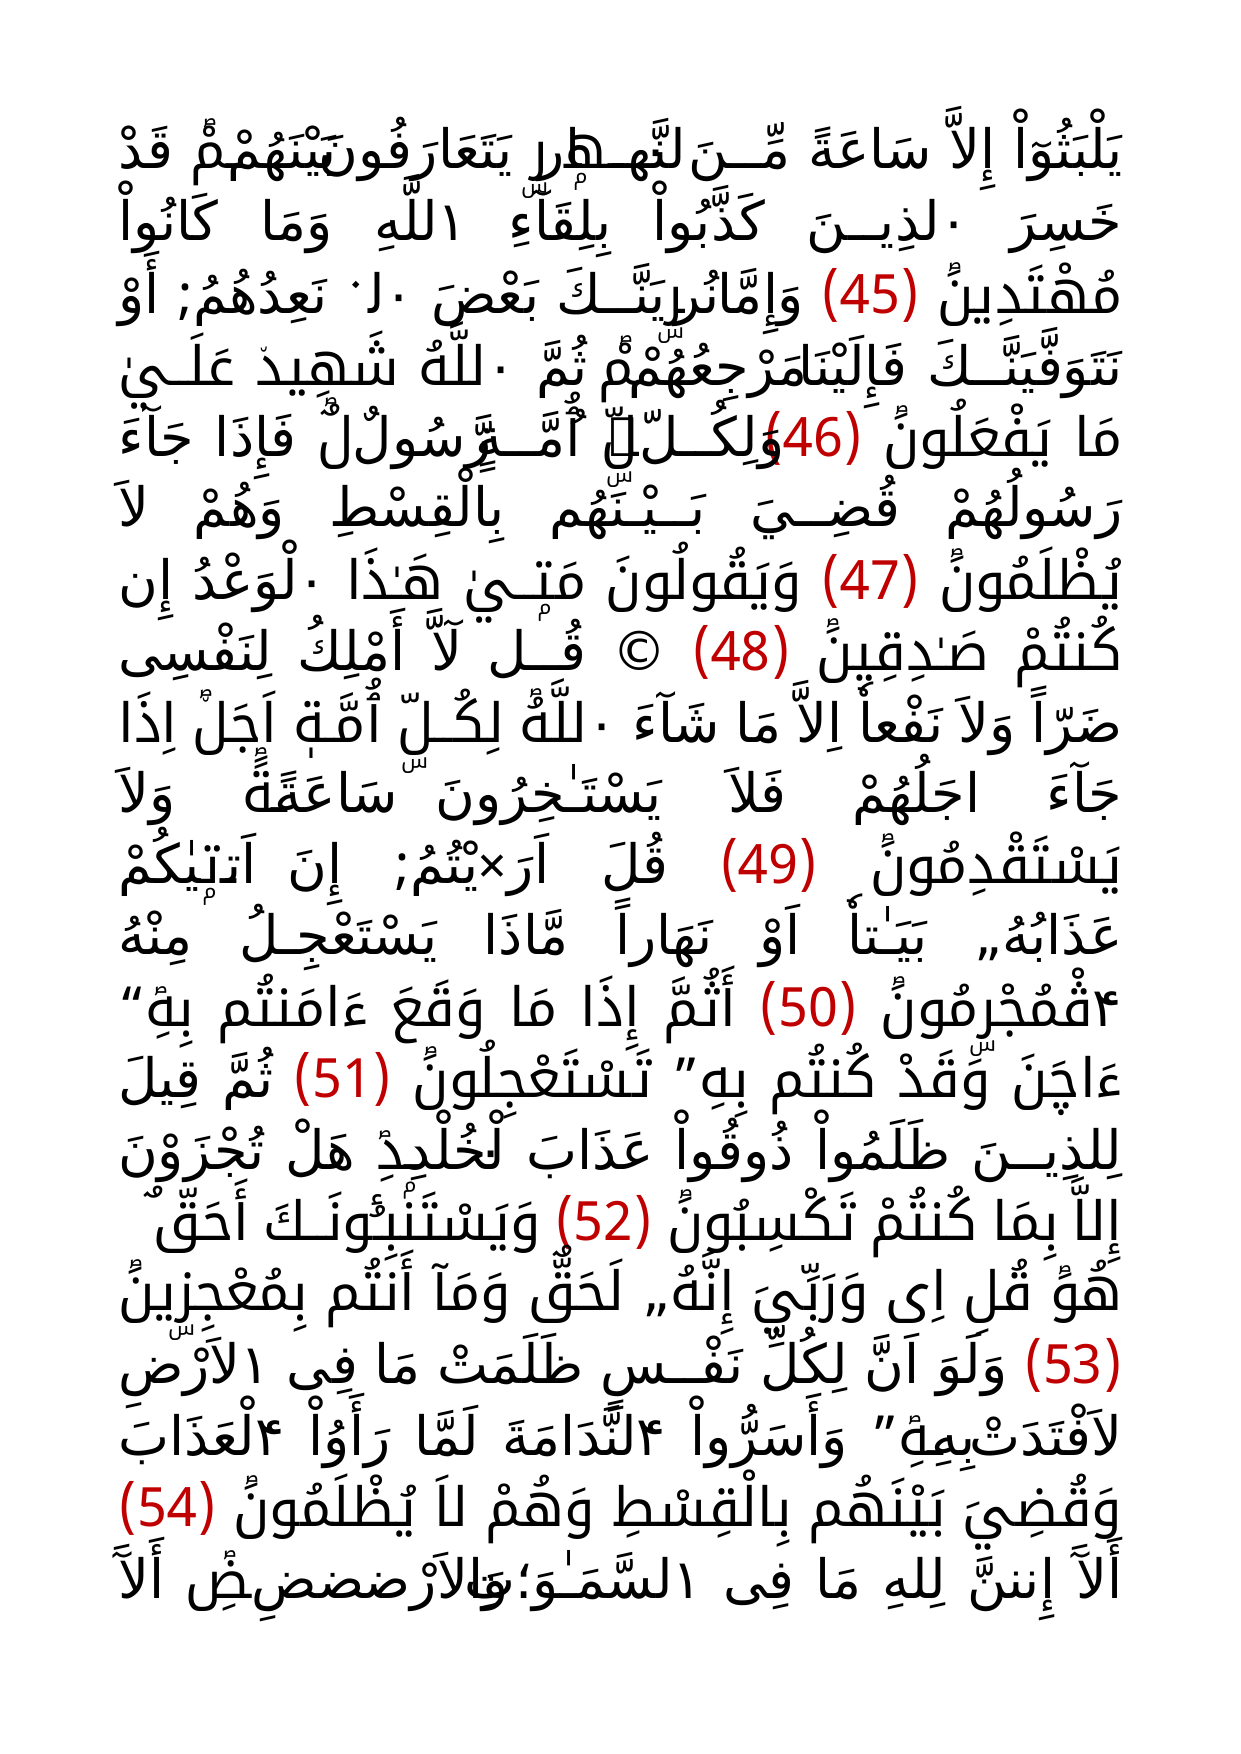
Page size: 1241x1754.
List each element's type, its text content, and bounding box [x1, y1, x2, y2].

text بِسْمِ ۱للَّهِ ۱لرَّحْمَـٰنِ ۱لرَّحِيمِ أَلَٓرۭؐ تِلْــكَ ءَايَـٰتُ ۴لْكِتَـٰــبِ ۱لْحَكِيمِؐ (1) أَكَانَ لِلنَّاسسسِ عَجَباٗ اَنَ اَوْحَيْنَآ إِلَيٰ رَجُلٍ مِّنْهُمُ; أَنَ اَنذِرۣ ۱لنَّاسَؐ وَبَشِّرۣ ۱لذِيــنَ ءَامَنُوٓاْ أَنَّ لَهُمْ قَدَمَ صِدْققق۫ عِندَ رَبِّهِمْؐ قَالَ ۰لْكَـٰفِرُونَ إِنننَّ هَـٰذَا ڤَسِحْرٌ مُّبِين٘ؐ (2) ® اِنَّ رَبَّكُمُ ۴للَّهُ ۴ﻟ﮲ خَلَــقَ ۰لسَّمَـٰوَ؛تتتِ وَالاَرْضضضَ فِى سِتَّةِ أَيَّامٍ ثُمَّ "سْتَوۭيٰ عَلَــي ۰لْعَرْشِؐ يُدَبِّرُ ۴لاَمْرَؐ مَا مِــن شَفِيعٖ اِلاَّ مِـنۢ بَعْدِ إِذْنِهِؐ” ذَ؛لِكُمُ ۴للَّهُ رَبُّكُمْؐ فَاعْبُدُوهُؐ أَفَلاَ تَذَّكَّرُونَؐ (3) إِلَيْهِ مَرْجِعُكُمْ جَمِيعاًؐ وَعْدَ ۰للَّهِ حَقّاٗؐ اِنَّهُ„ يَبْدَؤُاْ ۴لْخَلْقَ ثُمَّ يُعِيدُهُ„ لِيَجْزۣيَ ۰لذِينَ ءَامَنُواْ وَعَمِلُواْ ۴ڤصَّـٰڤِحَـٰتِ بِالْقِسْطِؐ وَالذِيــنَ كَفَرُواْ لَهُمْ شَرَابببٌ مِّــنْ حَمِيمٍ وَعَذَاببب٘ اَلِيمٛ بِمَا كَانُواْ يَكْفُرُونَؐ (4) هُوَ ۰ﻟ﮲ جَعَــلَ ۰لشَّمْـسَ ضِيَآءً وَالْقَمَرَ نُوراً وَقَدَّرَهُ„ مَنَازۣلَ لِتَعْلَمُواْ عَدَدَ ۰لسِّنِينَ وَالْحِسَابببَؐ مَا خَلَــقَ ۰للَّهُ ذَ؛لِــكَ إِلاَّ بِالْحَقﱢّؐ نُفَصِّــلُ ۴لاَيَـٰتِ لِقَوْمٍ يَعْلَمُونَؐ (5) إِنَّ فِى 'خْتِچَفِ ۱ليْلِ وَالنَّهۭارۣ وَمَا خَلَــقَ ۰للَّهُ فِى ۱لسَّمَـٰوَ؛تتتِ وَالاَرْضضضِ ءَلاَيَـٰتٍ لِّقَوْمٍ يَتَّقُونَؐ (6) إِنننَّ ۰لذِيــنَ لاَ يَرْجُونَ لِقَآءَنَا وَرَضُواْ بِالْحَيَوٰةِ ۱لدُّنْيۭا وَاطْمَأَنُّواْ بِهَا وَالذِينَ هُمْ عَــنَ —ايَـٰتِنَا غَـٰفِلُونَ (7) ٱُوْلَئِــكَ مَأْوۭيٰهُمُ ۴لنَّارُ بِمَا كَانُواْ يَكْسِبُونَؐ (8) إِنَّ ۰لذِيــنَ ءَامَنُواْ وَعَمِلُواْ ۴ڤصَّـٰڤِحَـٰــتِ يَهْدِيهِمْ رَبُّهُم بِإِيمَـٰنِهِمْؐ تَجْرۣى مِــن تَحْتِهِمُ ۴لاَنْهَـٰرُ فِى جَنَّـٰــتِ ۱لنَّعِيمِؐ (9) دَعْوۭيٰهُمْ فِيهَا سُبْحَـٰنَــكَ ۰للَّهُمَّؐ وَتَحِيَّتُهُمْ فِيهَا سَچَمٌؐ وَءَاخِرُ دَعْوۭيٰهُمُ; أَنننۣ ۱لْحَمْدُ لِلهِ رَبببِّ ۱لْعَـٰلَمِينَؐ (10) © وَلَوْ يُعَجِّــلُ ۴للَّهُ لِلنَّاسسسِ ۱لشَّرَّ "سْتِعْجَالَهُم بِالْخَيْرۣ لَقُضِيَ إِلَيْهِمُ; أَجَلُهُمْؐ فَنَذَرُ ۴لذِيــنَ لاَ يَرْجُونَ لِقَآءَنَا فِى طُغْيَـٰنِــهِــمْ يَعْمَهُونَؐ (11) وَإِذَا مَسَّ ۰لِانسَـٰــنَ ۰لضُّرُّ دَعَانَا لِجَنۢبِهِ“ أَوْ قَاعِداٗ اَوْ قَآئِماًؐ فَلَمَّا كَشَفْنَا عَنْهُ ضُرَّهُ„ مَرَّ كَأَن لَّمْ يَدْعُنَآ إِلَيٰ ضُرٍّ مَّسَّهُؐ, كَذَ؛لِــكَ زُيِّــنَ لِلْمُسْرۣفِيــنَ مَا كَانُواْ يَعْمَلُونَؐ (12) وَلَقَدَ اَهْلَكْنَا ۰لْقُرُونَ مِــن قَـبْلِكُمْ لَمَّا ظَلَمُواْ وَجَآءَتْهُمْ رُسُلُهُم بِالْبَيِّنَـٰــتِؐ وَمَا كَانُواْ لِيُومِنُواْؐ كَذَ؛لِــكَ نَجْزۣى ۱لْقَوْمَ ۰ڤْمُجْرۣمِينَؐ (13) ثُمَّ جَعَلْنَـٰكُمْ خَلَئِفَ فِى ۱لاَرْضِ مِنۢ بَعْدِهِمْ لِنَنظُرَ كَيْفَ تَعْمَلُونَؐ (14) وَإِذَا تُتْلۭــيٰ عَلَيْهِمُ; ءَايَاتُنَا بَـيِّنَـٰــتٍ قَالَ ۰لذِيــنَ لاَ يَرْجُونَ لِقَآءَنَا "يــتِ بِقُرْءَانٖ غَيْرۣ هَـٰذَآ أَوْ بَدِّلْهُؐ قُــلْ مَا يَكُونُ لِــيَ أَنُ ۷بَدِّلَهُ„ مِــن تِلْقَآءِىْ نَفْسِيَؐ إِنَ اَتَّبِعُ إِلاَّ مَا يُوحۭــيٰٓ إِلَيَّؐ إِنِّــيَ أَخَافُ إِنننْ عَصَيْــتُ رَبِّى عَذَابببَ يَوْمٖ عَظِيمٍؐ (15) قُل لَّوْ شَآءَ ۰للَّهُ مَا تَلَوْتُهُ„ عَلَيْكُمْ وَلآَ أَدْرۭيٰكُم بِهِؐ” فَقَدْ لَبِثْــتُ فِيكُمْ عُمُراً مِّــن قَـبْلِهِؐ“ أَفَــلاَ تَعْقِلُونَؐ (16) فَمَــنَ اَظْلَمُ مِمَّنِ 'فْتَرۭيٰ عَلَــي ۰للَّهِ كَذِباٗ اَوْ كَذَّبببَ بِـَٔايَـٰتِهِؐ“ إِنَّهُ„ لاَ يُفْلِحُ ۴ڤْمُجْرۣمُونَؐ (17) وَيَعْبُدُونَ مِن دُونِ ۱للَّهِ مَا لاَ يَضُرُّهُمْ وَلاَ يَنفَعُهُمْ وَيَقُولُونَ هَـٰٓؤُلآَءِ شُفَعَـٰٓؤُنَا عِندَ ۰للَّهِؐ قُلَ اَتُنَبِّـُٔونَ ۰للَّهَ بِمَا لاَ يَعْلَمُ فِى ۱لسَّمَـٰوَ؛تِ وَلاَ فِى ۱لاَرْضضضِؐ سُبْحَـٰنَهُ„ وَتَعَـٰلۭيٰ عَمَّا يُشْرۣكُونَؐ (18) ® وَمَا كَانَ ۰لنَّاسسسُ إِلٓاَّ ٱُمَّةً وَ؛حِدَةً فَاخْتَلَفُواْؐ وَلَوْلاَ كَلِمَةٌ سَبَقَتْ مِن رَّبِّكَ لَقُضِيَ بَيْنَهُمْ فِيمَا فِيهِ يَخْتَلِفُونَؐ (19) وَيَقُولُونَ لَوْلآَ ٱُنزۣلَ عَلَيْهِ ءَايَةٌ مِّن رَّبِّهِؐ” فَقُـلِ اِنَّمَا ۰لْغَيْــبُ لِلهِؐ فَانتَظِرُوٓاْؐ إِنِّى مَعَكُم مِّنَ ۰لْمُنتَظِرۣينَؐ (20) وَإِذَآ أَذَقْنَا ۰لنَّاسَ رَحْمَةً مِّـنۢ بَعْدِ ضَرَّآءَ مَسَّتْهُمُ; إِذَا لَهُم مَّكْرٌ فِىٓ ءَايَاتِنَاؐ قُـلِ ۱للَّهُ أَسْرَعُ مَكْراٗؐ اِنَّ رُسُلَنَا يَكْتُبُونَ مَا تَمْكُرُونَؐ (21) هُوَ ۰ﻟ﮲ يُسَيِّرُكُمْ فِى ۱لْبَرّۣ وَاڤْبَحْرۣؐ حَتَّيٰٓ إِذَا كُنتُمْ فِى ۱لْفُلْــكِ وَجَرَيْــنَ بِهِم بِـرۣيحٍ طَيِّبَةٍ وَفَرۣحُواْ بِهَا جَآءَتْهَا رۣيح٘ عَاصِفٌ وَجَآءَهُمُ ۴لْمَوْجُ مِــن كُــلّۣ مَكَانٍ وَظَنُّوٓاْ أَنَّهُمُ; ٱُحِيطَ بِهِمْ دَعَوُاْ ۴للَّهَ مُخْلِصِيــنَ لَهُ ۴لدِّيــنَ لَـــئِـنَ اَنجَيْتَنَا مِــنْ هَـٰذِهِ” لَنَكُونَنَّ مِنَ ۰لشَّـٰكِرۣينَؐ (22) فَلَمَّآ أَنجۭيٰهُمُ; إِذَا هُمْ يَبْغُونَ فِى ۱لاَرْضِ بِغَيْرۣ ۱لْحَــقّۣؐ يَـٰٓأَيُّهَا ۰لنَّاسُ إِنَّمَا بَغْيُكُمْ عَلَــيٰٓ أَنفُسِكُمؐ مَّتَـٰعُ ۴لْحَيَوٰةِ ۱لدُّنْيۭاؐ ثُمَّ إِلَيْنَا مَرْجِعُكُمْ فَنُنَبِّيؖكُم بِمَا كُنتُمْ تَعْمَلُونَؐ (23) إِنَّمَا مَثَــلُ ۴لْحَيَوٰةِ ۱لدُّنْيۭا كَمَآءٖ اَنزَلْنَـٰهُ مِنَ ۰لسَّمَآءِ فَاخْتَلَطَؐ بِهِ” نَبَاتُ ۴لاَرْضضضِ مِمَّا يَاكُــلُ ۴لنَّاسُ وَالاَنْعَـٰمُؐ حَتَّيٰٓ إِذَآ أَخَذَتتتِ ۱لاَرْضُ زُخْرُفَهَا وَازَّيَّنَــتْ وَظَــنَّ أَهْلُهَآ أَنَّهُمْ قَـٰدِرُونَ عَلَيْهَآ أَتۭيٰهَآ أَمْرُنَا لَيْلٗا اَوْ نَهَاراً فَجَعَلْنَـٰهَا حَصِيداً كَأَن لَّمْ تَغْــنَ بِالاَمْسِؐ كَذَ؛لِــكَ نُفَصِّــلُ ۴لاَيَـٰــتِ لِقَوْمٍ يَتَفَكَّرُونَؐ (24) وَاللَّهُ يَدْعُوٓاْ إِلَيٰ دۭارۣ ۱لسَّچَمِ وَيَهْدِى مَـنْ يَّشَآءُ ﹹلَيٰ صِرَ؛طٍ مُّسْتَقِيــمٍؐ (25) ¤ لِّلذِيــنَ أَحْسَنُواْ ۴لْحُسْنۭيٰ وَزۣيَادَةٌؐ وَلاَ يَرْهَقُ وُجُوهَهُمْ قَتَرٌ وَلاَ ذِلَّة٘ؐ ۷وْلَئِــكَ أَصْحَـٰبُ ۴لْجَنَّةِؐ هُمْ فِيهَا خَـٰلِدُونَؐ (26) وَالذِيــنَ كَسَبُواْ ۴لسَّيِّـَٔاتتتِ جَزَآءُ سَيِّيؕةٙ بِمِثْلِهَــا وَتَرْهَقُهُمْ ذِلَّةٌ مَّا لَهُم مِّــنَ ۰للَّهِ مِــنْ عَاصِمٍ كَأَنَّمَآ ٱُغْشِيَــتْ وُجُوهُهُمْ قِطَعاً مِّــنَ ۰ليْــلۣ مُظْلِماٗؐ ۷وْلَئِــكَ أَصْحَـٰــبُ ۴لنّۭارۣ هُمْ فِيهَا خَـٰلِدُونَؐ (27) وَيَوْمَ نَحْشُرُهُمْ جَمِيعاً ثُمَّ نَقُولُ لِلذِيــنَ أَشْرَكُواْ مَكَانَكُمُ; أَنتُمْ وَشُرَكَآؤُكُمْ فَزَيَّلْنَا بَيْنَهُمْؐ وَقَالَ شُرَكَآؤُهُم مَّا كُنتُمُ; إِيَّانَا تَعْبُدُونَؐ (28) فَكَفۭيٰ بِاللَّهِ شَهِيداَۢ بَيْنَنَا وَبَيْنَكُمُ; إِن كُنَّا عَنْ عِبَادَتِكُمْ لَغَـٰفِلِينَؐ (29) هُنَالِــكَ تَبْلُواْ كُلُّ نَفْــسٍ مَّـآ أَسْلَفَتْؐ وَرُدُّوٓاْ إِلَــي ۰للَّهِ مَوْلۭيٰهُمُ ۴لْحَقﱢّؐ وَضَــلَّ عَنْهُم مَّا كَانُواْ يَفْتَرُونَؐ (30) قُلْ مَنْ يَّرْزُقُكُم مِّــنَ ۰لسَّمَآءِ وَالاَرْضضضِؐ أَمَّنْ يَّمْلِــكُ ۴لسَّمْعَ وَالاَبْصَـٰرَ وَمَــنْ يُّخْرۣجُ ۴لْحَيَّ مِــنَ ۰لْمَيِّــتِ وَيُخْرۣجُ ۴لْمَيِّــتَ مِــنَ ۰لْحَيِّ وَمَـنْ يُّدَبِّرُ ۴لاَمْرَؐ فَسَيَقُولُونَ ۰للَّهُؐ فَقُـلَ اَفَلاَ تَتَّقُونَؐ (31) فَذَ؛لِكُمُ ۴للَّهُ رَبُّكُمُ ۴لْحَقُّؐ فَمَاذَا بَعْدَ ۰لْحَقِّ إِلاَّ ۰لضَّچَلُؐ فَأَنّۭــيٰ تُصْرَفُونَؐ (32) كَذَ؛لِــكَ حَقَّــتْ كَلِمَـٰــتُ رَبِّكَ عَلَي ۰لذِيــنَ فَسَقُوٓاْ أَنَّهُمْ لاَ يُومِنُونَؐ (33) قُلْ هَلْ مِن شُرَكَآئِكُم مَّنْ يَّبْدَؤُاْ ۴لْخَلْقَ ثُمَّ يُعِيدُهُؐ, قُـلِ ۱للَّهُ يَبْدَؤُاْ ۴لْخَلْــقَ ثُمَّ يُعِيدُهُؐ, فَأَنّۭيٰ تُوفَكُونَؐ (34) قُلْ هَلْ مِن شُرَكَآئِكُم مَّـنْ يَّهْدِىٓ إِلَي ۰لْحَـقﱢّؐ قُـلِ ۱للَّهُ يَهْدِى ڤِڤْحَــقّۣؐ أَفَمَـنْ يَّهْدِﻯٓ إِلَــي ۰لْحَقِّ أَحَقُّ أَنْ يُّتَّبَعَ أَمَّن لاَّ يَهَدِّځٓ إِلٓاَّ أَنْ يُّهْدۭيٰؐ فَمَا لَكُمْؐ كَيْفَ تَحْكُمُونَؐ (35) وَمَا يَتَّبِعُ أَكْثَرُهُمُ; إِلاَّ ظَنّاٗؐ اِنَّ ۰لظَّــنَّ لاَ يُغْنِى مِنَ ۰لْحَقِّ شَيْــٔاٗؐ اِنننَّ ۰للَّهَ عَلِيمٛ بِمَا يَفْعَلُونَؐ (36) ® وَمَا كَانننَ هَـٰذَا ۰لْقُرْءَانُ أَنننْ يُّـفْتَرۭيٰ مِن دُونِ ۱للَّهِؐ وَچَكِــن تَصْدِيــقَ ۰ﻟـذِى بَيْنَ يَدَيْهِ وَتَفْصِيلَ ۰لْكِتَـٰبِ لاَ رَيْــبَ فِيهِ مِن رَّبِّ ۱لْعَـٰلَمِينَؐ (37) أَمْ يَقُولُونَ "فْتَرۭيٰهُؐ قُلْ فَاتُواْ بِسُورَةٍ مِّثْلِهِؐ” وَادْعُواْ مَـنِ 'سْتَطَعْتُم مِّن دُونِ ۱للَّهِ إِننن كُنتُمْ صَـٰدِقِينَؐ (38) بَلْ كَذَّبُواْ بِمَا لَمْ يُحِيطُواْ بِعِلْمِهِ” وَلَمَّا يَاتِهِمْ تَاوۣيلُهُؐ, كَذَ؛لِــكَ كَذَّبببَ ۰لذِيــنَ مِـن قَبْلِهِمْؐ فَانظُرْ كَيْفَ كَانَ عَـٰقِبَةُ ۴لظَّـٰلِمِينَؐ (39) وَمِنْهُم مَّنْ يُّومِنُ بِهِ” وَمِنْهُم مَّن لاَّ يُومِنُ بِهِؐ” وَرَبُّــكَ أَعْلَمُ بِالْمُفْسِدِينَؐ (40) وَإِن كَذَّبُوكككَ فَقُـل لِّى عَمَلِى وَلَكُمْ عَمَلُكُمُ; أَنتُم بَرۣيٓــُٔونَ مِمَّآ أَعْمَلُ وَأَنَا بَرۣىٓءٌ مِّمَّا تَعْمَلُونَؐ (41) وَمِنْهُم مَّنْ يَّسْتَمِعُونَ إِلَيْكَؐ أَفَأَنــتَ تُسْمِعُ ۴لصُّمَّ وَلَوْ كَانُواْ لاَ يَعْقِلُونَؐ (42) وَمِنْهُم مَّنْ يَّنظُرُ إِلَيْــكَؐ أَفَأَنتَ تَهْدِى ۱لْعُمْيَ وَلَوْ كَانُواْ لاَ يُبْصِرُونَؐ (43) إِنننَّ ۰للَّهَ لاَ يَظْلِمُ ۴لنَّاسَ شَيْـٔاًؐ وَچَكِــنَّ ۰لنَّاسسسَ أَنفُسَهُمْ يَظْلِمُونَؐ (44) وَيَوْمَ نَحْشُرُهُمْ كَأَن لَّمْ يَلْبَثُوٓاْ إِلاَّ سَاعَةً مِّــنَ ۰لنَّهۭارۣ يَتَعَارَفُونَ بَيْنَهُمْؐ قَدْ خَسِرَ ۰لذِيــنَ كَذَّبُواْ بِلِقَآءِ ۱للَّهِ وَمَا كَانُواْ مُهْتَدِينَؐ (45) وَإِمَّا نُرۣيَنَّــكَ بَعْضَ ۰ﻟ﮲ نَعِدُهُمُ; أَوْ نَتَوَفَّيَنَّــكَ فَإِلَيْنَا مَرْجِعُهُمْؐ ثُمَّ ۰للَّهُ شَهِيد٘ عَلَــيٰ مَا يَفْعَلُونَؐ (46) وَلِكُــلّۣ ٱُمَّــةٍ رَّسُولٌؐ فَإِذَا جَآءَ رَسُولُهُمْ قُضِــيَ بَــيْـنَهُم بِالْقِسْطِ وَهُمْ لاَ يُظْلَمُونَؐ (47) وَيَقُولُونَ مَتۭــيٰ هَـٰذَا ۰لْوَعْدُ إِن كُنتُمْ صَـٰدِقِينَؐ (48) © قُــل لٓاَّ أَمْلِكُ لِنَفْسِى ضَرّاً وَلاَ نَفْعاٗ اِلاَّ مَا شَآءَ ۰للَّهُؐ لِكُــلّۣ ٱُمَّـةٖ اَجَل٘ؐ اِذَا جَآءَ اجَلُهُمْ فَلاَ يَسْتَـٰخِرُونَ سَاعَةًؐ وَلاَ يَسْتَقْدِمُونَؐ (49) قُلَ اَرَ×يْتُمُ; إِنَ اَتۭيٰكُمْ عَذَابُهُ„ بَيَـٰتاٗ اَوْ نَهَاراً مَّاذَا يَسْتَعْجِـلُ مِنْهُ ۴ڤْمُجْرۣمُونَؐ (50) أَثُمَّ إِذَا مَا وَقَعَ ءَامَنتُم بِهِؐ“ ءَاچَنَ وَقَدْ كُنتُم بِهِ” تَسْتَعْجِلُونَؐ (51) ثُمَّ قِيلَ لِلذِيــنَ ظَلَمُواْ ذُوقُواْ عَذَابَ ۰لْخُلْدِؐ هَلْ تُجْزَوْنَ إِلاَّ بِمَا كُنتُمْ تَكْسِبُونَؐ (52) وَيَسْتَنۢبِـُٔونَــكَ أَحَقّﹲ هُوَؐ قُلِ اِى وَرَبِّيَ إِنَّهُ„ لَحَقٌّ وَمَآ أَنتُم بِمُعْجِزۣينَؐ (53) وَلَوَ اَنَّ لِكُلِّ نَفْــسٍ ظَلَمَتْ مَا فِى ۱لاَرْضِ لاَفْتَدَتْ بِهِؐ” وَأَسَرُّواْ ۴لنَّدَامَةَ لَمَّا رَأَوُاْ ۴لْعَذَابَ وَقُضِيَ بَيْنَهُم بِالْقِسْطِ وَهُمْ لاَ يُظْلَمُونَؐ (54) أَلآَ إِنننَّ لِلهِ مَا فِى ۱لسَّمَـٰوَ؛تِ وَالاَرْضضضِؐ أَلآَ إِنَّ وَعْدَ ۰للَّهِ حَقٌّؐ وَچَكِنَّ أَكْثَرَهُمْ لاَ يَعْلَمُونَؐ (55) هُوَ يُحْىِ” وَيُمِيــتُؐ وَإِلَيْهِ تُرْجَعُونَؐ (56) يَـٰٓأَيُّهَا ۰لنَّاسسسُ قَدْ جَآءَتْكُم مَّوْعِظَةٌ مِّن رَّبِّكُمْ وَشِفَآءٌ لِّمَا فِى ۱لصُّدُورۣ وَهُديً وَرَحْمَةٌ لِّلْمُومِنِينَؐ (57) قُلْ بِفَضْلِ ۱للَّهِ وَبِرَحْمَتِهِ” فَبِذَ؛لِــكَ فَلْيَفْرَحُواْؐ هُوَ خَيْرٌ مِّمَّا يَجْمَعُونَؐ (58) قُلَ اَرَ×يْتُم مَّآ أَنزَلَ ۰للَّهُ لَكُم مِّن رّۣزْقٍ فَجَعَلْتُم مِّنْهُ حَرَاماً وَحَچَلًؐا قُــلَ —آللَّهُ أَذِنَ لَكُمُ; أَمْ عَلَــي ۰للَّهِ تَفْتَرُونَؐ (59) وَمَا ظَــنُّ ۴لذِيــنَ يَـفْتَرُونَ عَلَــي ۰للَّهِ ۱لْكَذِبَ يَوْمَ ۰لْقِيَـٰمَةِؐ إِنننَّ ۰للَّهَ لَذُو فَضْــل۫ عَلَــي ۰لنَّاسِؐ وَچَكِــنَّ أَكْثَرَهُمْ لاَ يَشْكُرُونَؐ (60) ® وَمَا تَكُونُ فِى شَأْنٍ وَمَا تَتْلُواْ مِنْهُ مِن قُرْءَانٍ وَلاَ تَعْمَلُونَ مِــنْ عَمَــل۫ اِلاَّ كُنَّا عَلَيْكُمْ شُهُوداٗ اِذْ تُفِيضُونَ فِيهِؐ وَمَا يَعْزُبُ عَن رَّبِّــكَ مِــن مِّثْقَالِ ذَرَّةٍ فِى ۱لاَرْضِ وَلاَ فِى ۱لسَّمَآءِؐ وَلآَ أَصْغَرَ مِــن ذَ؛لِــكَ وَلآَ أَكْبَرَ إِلاَّ فِى كِتَـٰــبٍ مُّبِينٖؐ (61) اَلآَ إِنَّ أَوْلِيَآءَ ۰للَّهِ لاَ خَوْف٘ عَلَيْهِمْ وَلاَ هُمْ يَحْزَنُونَؐ (62) ۰لذِيــنَ ءَامَنُواْ وَكَانُواْ يَتَّقُونَ (63) لَهُمُ ۴لْبُشْرۭيٰ فِى ۱لْحَيَوٰةِ ۱لدُّنْيۭا وَفِى ۱لاَخِرَةِؐ لاَ تَبْدِيـلَ لِكَلِمَـٰــتِ ۱للَّهِؐ ذَ؛لِكَ هُوَ ۰لْفَوْزُ ۴لْعَظِيمُؐ (64) وَلاَ يُحْزۣنــكَ قَوْلُهُمُؐ; إِنَّ ۰لْعِزَّةَ لِلهِ جَمِيعاٗؐ هُوَ ۰لسَّمِيعُ ۴لْعَلِيمُؐ (65) أَلآَ إِنننَّ لِلهِ مَـن فِى ۱لسَّمَـٰوَ؛تتتِ وَمَـن فِى ۱لاَرْضِؐ وَمَا يَتَّبِعُ ۴لذِيــنَ يَدْعُونَ مِن دُونِ ۱للَّهِ شُرَكَآءَؐ اۭنْ يَّتَّبِعُونَ إِلاَّ ۰لظَّنَّؐ وَإِنْ هُمُ; إِلاَّ يَخْرُصُونَؐ (66) هُوَ ۰ﻟ﮲ جَعَــلَ لَكُمُ ۴ليْـلَ لِتَسْكُنُواْ فِيهِ وَالنَّهَارَ مُبْصِراٗؐ اِنَّ فِى ذَ؛لِــكَ ءَلاَيَـٰــتٍ لِّقَوْمٍ يَسْمَعُونَؐ (67) قَالُواْ èتَّخَذَ ۰للَّهُ وَلَداًؐ سُبْحَـٰنَهُؐ, هُوَ ۰لْغَنِيُّؐ لَهُ„ مَا فِى ۱لسَّمَـٰوَ؛تِ وَمَا فِى ۱لاَرْضِؐ إِنْ عِندَكُم مِّــن سُلْطَـٰــنٙ بِهَـٰذَآؐ أَتَقُولُونَ عَلَــي ۰للَّهِ مَا لاَ تَعْلَمُونَؐ (68) قُـلِ اِنَّ ۰لذِينَ يَفْتَرُونَ عَلَــي ۰للَّهِ ۱لْكَذِبببَ لاَ يُفْڤِحُونَؐ (69) مَتَـٰعٌ فِى ۱لدُّنْيۭاؐ ثُمَّ إِلَيْنَا مَرْجِعُهُمْ ثُمَّ نُذِيقُهُمُ ۴لْعَذَابببَ ۰لشَّدِيدَ بِمَا كَانُواْ يَكْفُرُونَؐ (70) ¥ وَاتْــلُ عَلَيْهِمْ نَبَأَ نُوحٖ اِذْ قَالَ لِقَوْمِهِ” يَـٰقَوْمِ إِننن كَانَ كَبُرَ عَلَيْكُم مَّقَامِى وَتَذْكِيرۣى بِـَٔايَـٰــتِ ۱للَّهِ فَعَلَــي ۰للَّهِ تَوَكَّلْــتُؐ فَأَجْمِعُوٓاْ أَمْرَكُمْ وَشُرَكَآءَكُمْؐ ثُمَّ لاَ يَكُــنَ اَمْرُكُمْ عَلَيْكُمْ غُمَّةًؐ ثُمَّ "قْضُوٓاْ إِلَيَّ وَلاَ تُنظِرُونِؐ (71) فَإِن تَوَلَّيْتُمْ فَمَا سَأَلْتُكُم مِّنَ اَجْرٖؐ اِنَ اَجْرۣيَ إِلاَّ عَلَــي ۰للَّهِؐ وَٱُمِرْتتتُ أَنَ اَكُونَ مِــنَ ۰لْمُسْلِمِينَؐ (72) فَكَذَّبُوهُ فَنَجَّيْنَـٰهُ وَمَــن مَّعَهُ„ فِى ۱لْفُلْكِ وَجَعَلْنَـٰهُمْ خَلَئِفَؐ وَأَغْرَقْنَا ۰لذِيــنَ كَذَّبُواْ بِـَٔايَـٰتِنَــاؐ فَانظُرْ كَيْفَ كَانَ عَـٰقِبَةُ ۴لْمُنذَرۣينَؐ (73) ثُمَّ بَعَثْنَا مِنۢ بَعْدِهِ” رُسُلٗا اِلَيٰ قَوْمِهِمْ فَجَآءُوهُم بِالْبَيِّنَـٰــتِ فَمَا كَانُواْ لِيُومِنُواْ بِمَا كَذَّبُواْ بِهِ” مِــن قَبْــلُؐ كَذَ؛لِــكَ نَطْبَعُ عَلَيٰ قُلُوبِ ۱لْمُعْتَدِينَؐ (74) ثُمَّ بَعَثْنَا مِـنۢ بَعْدِهِم مُّوسۭيٰ وَهَـٰرُونَ إِلَيٰ فِرْعَوْنَ وَمَلْاَئِهِ” بِـَٔايَـٰتِنَا فَاسْتَكْبَرُواْ وَكَانُواْ قَوْماً مُّجْرۣمِينَؐ (75) فَلَمَّا جَآءَهُمُ ۴لْحَـقُّ مِـنْ عِندِنَا قَالُوٓاْ إِنننَّ هَـٰذَا ڤَسِحْرٌ مُّبِينٌؐ (76) قَالَ مُوسۭــيٰٓ أَتَقُولُونَ ڤِڤْحَــقّۣ لَمَّا جَآءَكُمُؐ; أَسِحْر٘ هَـٰذَاؐ وَلاَ يُفْلِحُ ۴ڤسَّـٰحِرُونَؐ (77) قَالُوٓاْ أَجِيؔتَنَا لِتَلْفِتَنَا عَمَّا وَجَدْنَا عَلَيْهِ ءَابَآءَنَا وَتَكُونَ لَكُمَا ۰لْكِبْرۣيَآءُ فِى ۱لاَرْضِ وَمَا نَحْــنُ لَكُمَا بِمُومِنِينَؐ (78) وَقَالَ فِرْعَوْنُ èيتُونِى بِكُلِّ سَـٰحِر۫ عَلِيمٍؐ (79) فَلَمَّا جَآءَ ۰ڤسَّحَرَةُ قَالَ لَهُم مُّوسۭيٰٓ أَلْقُواْ مَآ أَنتُم مُّلْقُونَؐ (80) فَلَمَّآ أَلْقَوْاْ قَالَ مُوسۭــيٰ مَا جِيؔتُم بِهِ ۱ڤسِّحْرُؐ إِنننَّ ۰للَّهَ سَيُبْطِلُهُؐ; إِنننَّ ۰للَّهَ لاَ يُصْلِحُ عَمَــلَ ۰لْمُفْسِدِينَؐ (81) وَيُحِــقُّ ۴للَّهُ ۴لْحَـقَّ بِكَلِمَـٰتِهِ” وَلَوْ كَرۣهَ ۰ڤْمُجْرۣمُونَؐ (82) [118, 118, 1122, 1621]
